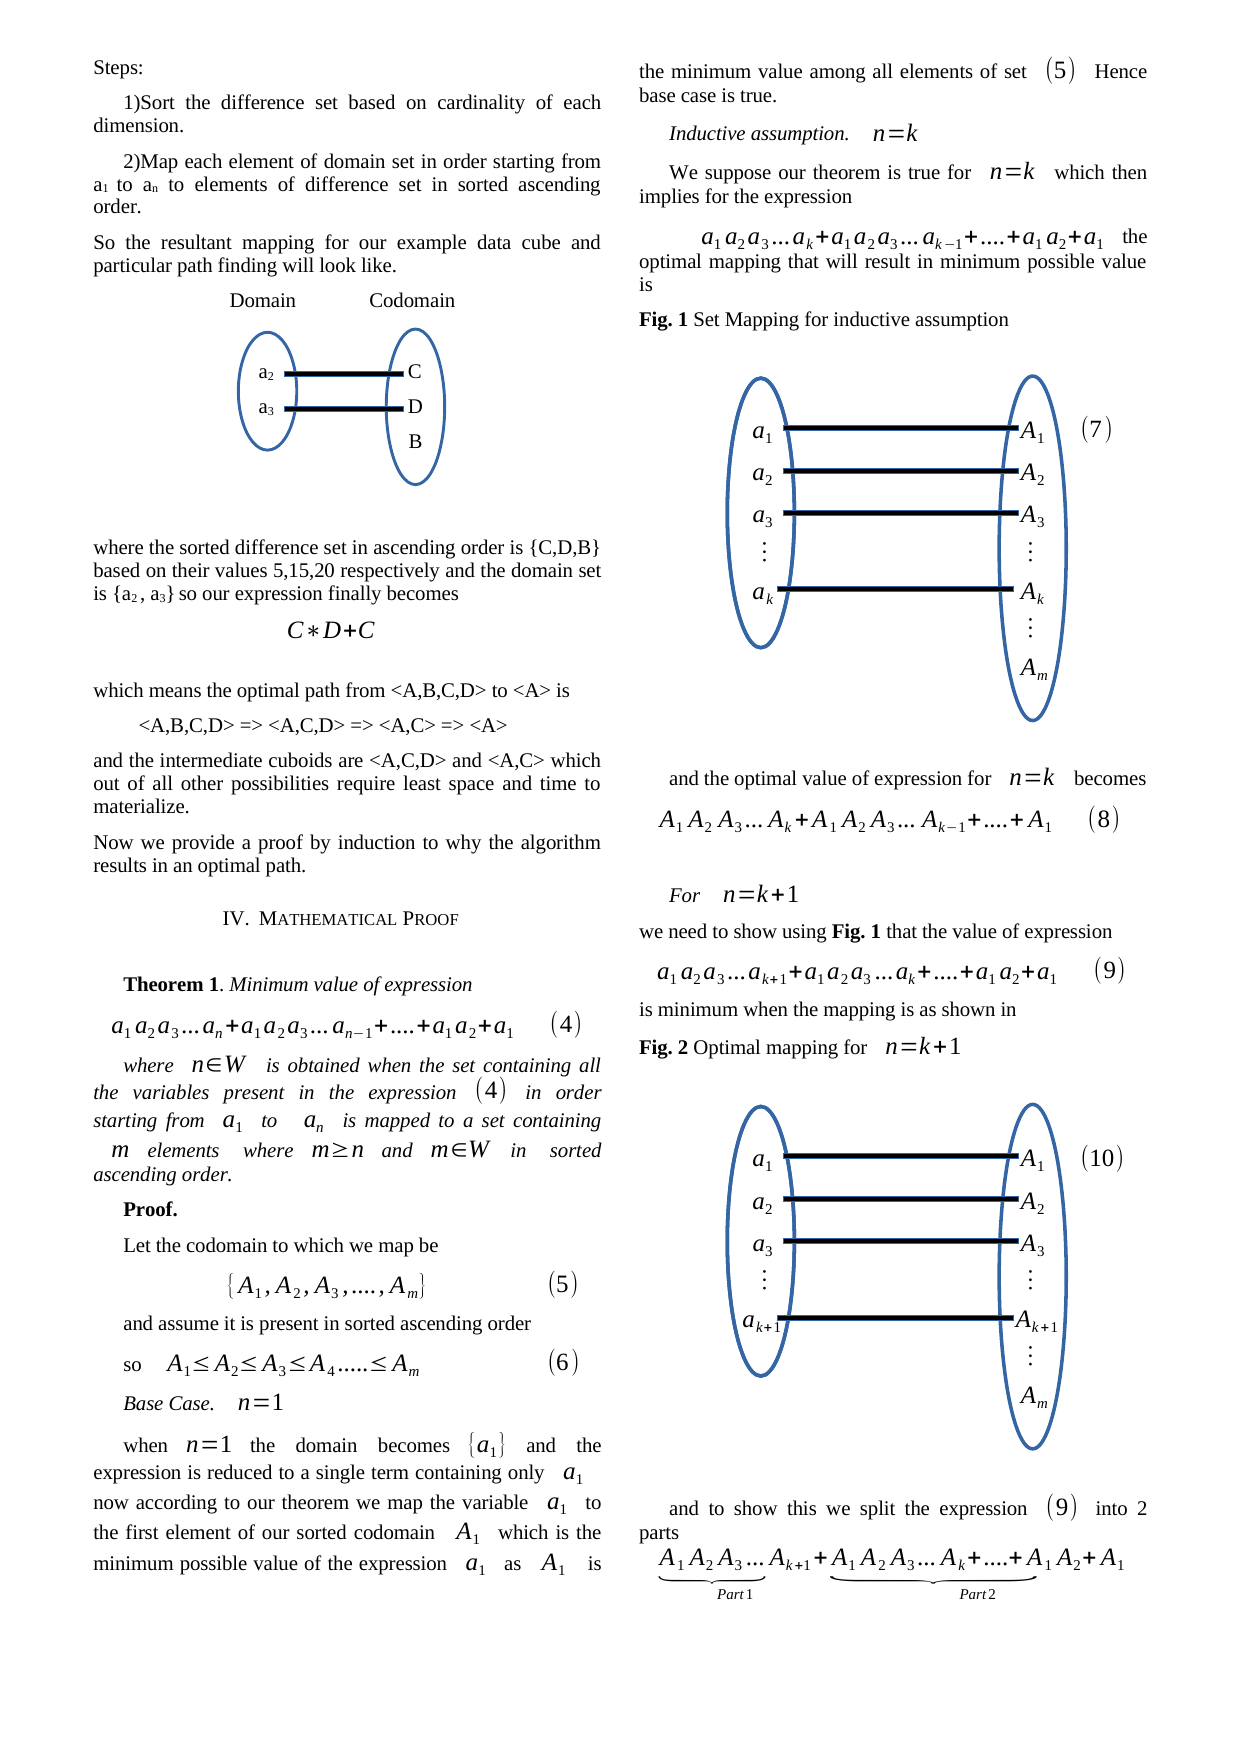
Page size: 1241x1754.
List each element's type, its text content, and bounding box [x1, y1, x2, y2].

text Steps: [93, 56, 601, 79]
text Base Case. [93, 1390, 601, 1416]
text [93, 430, 390, 453]
text C [390, 360, 441, 383]
text [93, 360, 241, 383]
text For [639, 881, 1147, 907]
text and the intermediate cuboids are <A,C,D> and <A,C> which out of all other possibilities require least space and time to materialize. [93, 750, 601, 818]
text [441, 360, 601, 383]
text whenthe domain becomesand the expression is reduced to a single term containing only now according to our theorem we map the variableto the first element of our sorted codomainwhich is the minimum possible value of the expressionas is the minimum value among all elements of setHence base case is true. [639, 56, 1147, 107]
text Theorem 1. Minimum value of expression [93, 973, 601, 996]
text is minimum when the mapping is as shown in [639, 998, 1147, 1021]
text D [388, 395, 443, 418]
text the optimal mapping that will result in minimum possible value is [639, 220, 1147, 296]
text [298, 377, 386, 383]
text Inductive assumption. [639, 120, 1147, 146]
text B [390, 430, 441, 453]
text and to show this we split the expressioninto 2 parts [639, 1493, 1147, 1602]
text which means the optimal path from <A,B,C,D> to <A> is [93, 679, 601, 702]
text whereis obtained when the set containing all the variables present in the expressionin order starting fromto is mapped to a set containingelements whereandin sorted ascending order. [93, 1051, 601, 1186]
text where the sorted difference set in ascending order is {C,D,B} based on their values 5,15,20 respectively and the domain set is {a2 , a3} so our expression finally becomes [93, 536, 601, 605]
subtitle Mathematical Proof [93, 906, 601, 930]
text Fig. 2 Optimal mapping for [639, 1033, 1147, 1059]
text Domain Codomain [93, 289, 601, 312]
text a2 [241, 360, 294, 383]
text so [93, 1347, 601, 1377]
text [298, 395, 385, 406]
text 1)Sort the difference set based on cardinality of each dimension. [93, 92, 601, 137]
text Fig. 1 Set Mapping for inductive assumption [639, 308, 1147, 331]
text whenthe domain becomesand the expression is reduced to a single term containing only now according to our theorem we map the variableto the first element of our sorted codomainwhich is the minimum possible value of the expressionas is the minimum value among all elements of setHence base case is true. [93, 1428, 601, 1579]
text 2)Map each element of domain set in order starting from a1 to an to elements of difference set in sorted ascending order. [93, 150, 601, 218]
text Let the codomain to which we map be [93, 1234, 601, 1257]
text We suppose our theorem is true forwhich then implies for the expression [639, 159, 1147, 208]
text and assume it is present in sorted ascending order [93, 1312, 601, 1334]
text a3 [240, 395, 295, 418]
text [296, 412, 385, 418]
text we need to show using Fig. 1 that the value of expression [639, 920, 1147, 943]
text [441, 430, 601, 453]
text [295, 360, 390, 371]
text So the resultant mapping for our example data cube and particular path finding will look like. [93, 231, 601, 277]
text [93, 395, 239, 418]
text Proof. [93, 1198, 601, 1221]
text <A,B,C,D> => <A,C,D> => <A,C> => <A> [93, 714, 601, 737]
text and the optimal value of expression forbecomes [639, 764, 1147, 791]
text [446, 395, 601, 418]
text Now we provide a proof by induction to why the algorithm results in an optimal path. [93, 831, 601, 877]
